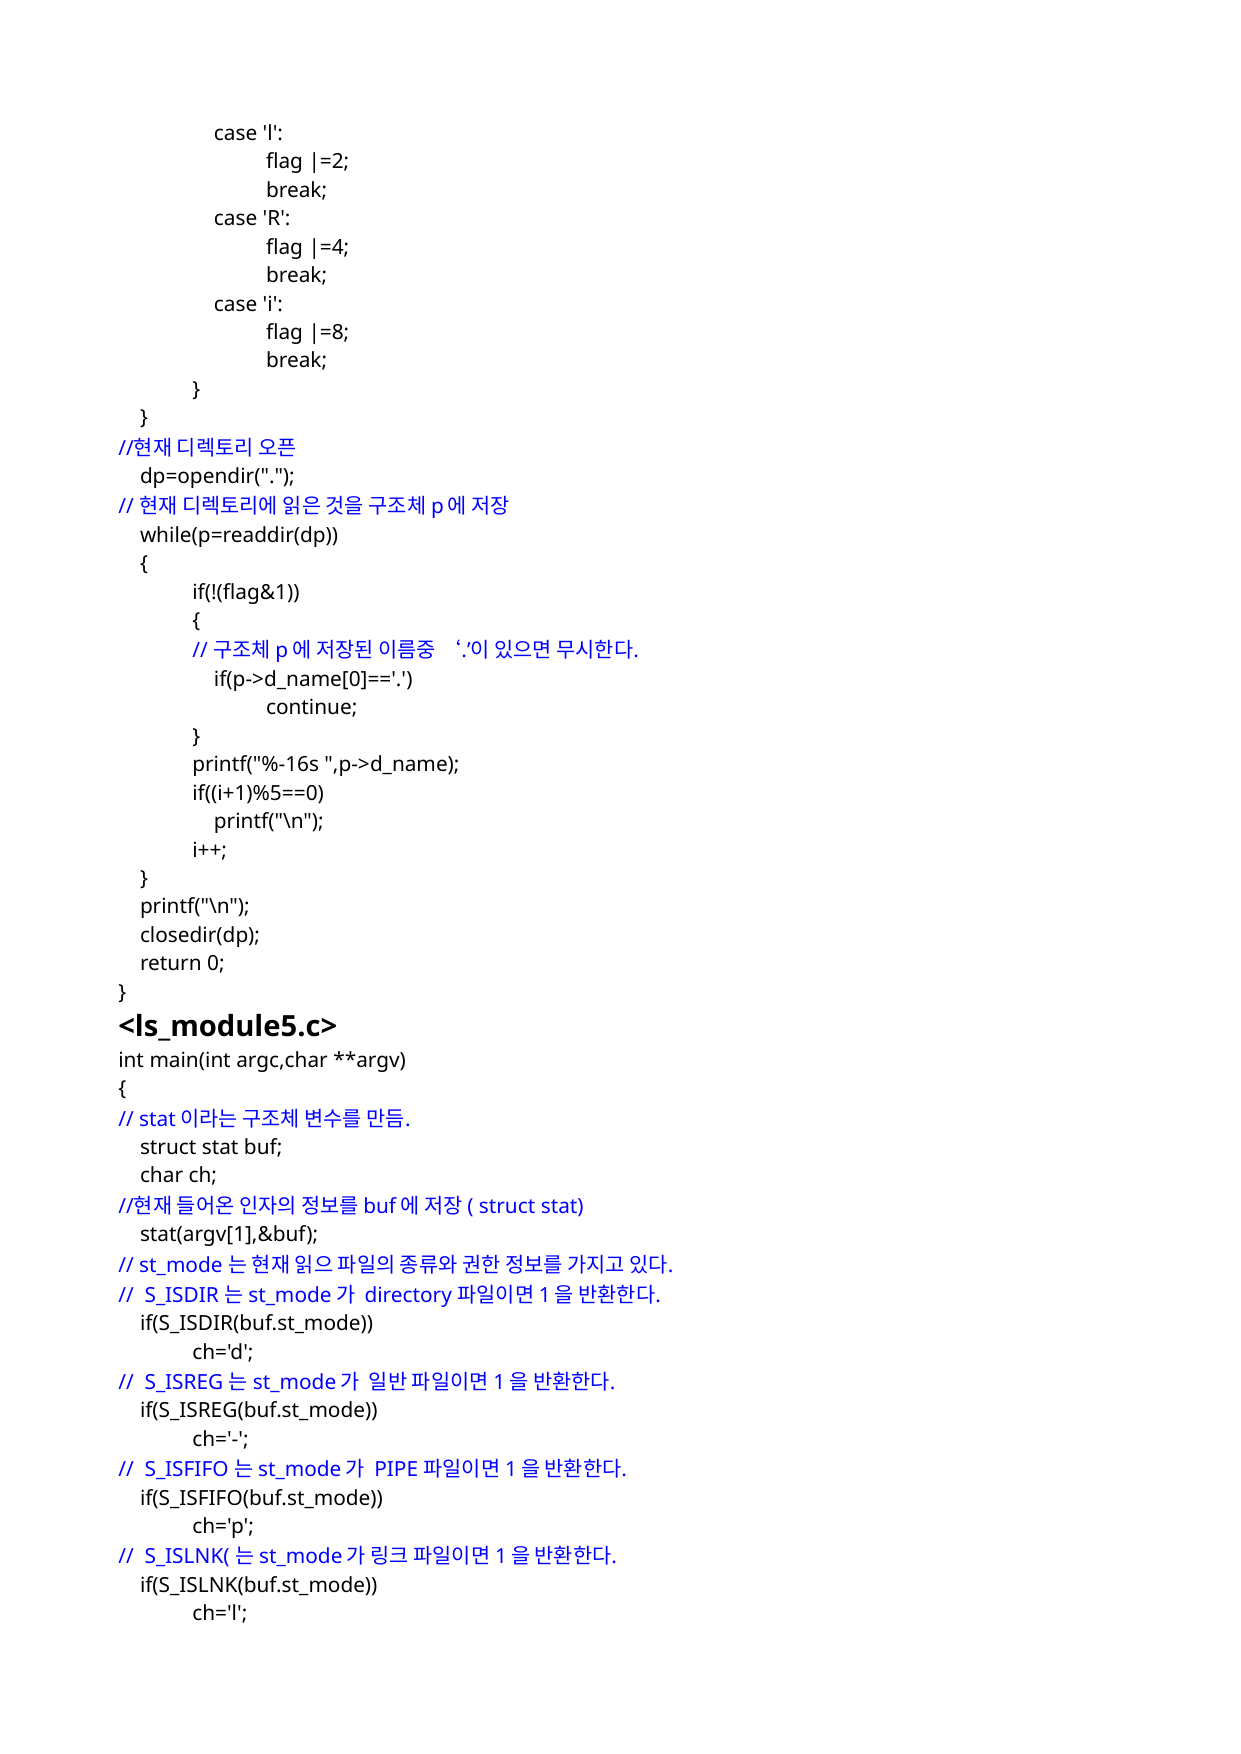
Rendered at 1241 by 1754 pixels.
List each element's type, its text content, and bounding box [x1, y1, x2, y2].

text } [118, 977, 1122, 1005]
text dp=opendir("."); [118, 461, 1122, 490]
text break; [118, 175, 1122, 203]
text } [118, 721, 1122, 749]
text // S_ISDIR 는 st_mode가 directory 파일이면 1을 반환한다. [118, 1278, 1122, 1308]
text { [118, 548, 1122, 577]
text stat(argv[1],&buf); [118, 1219, 1122, 1248]
text // st_mode 는 현재 읽으 파일의 종류와 권한 정보를 가지고 있다. [118, 1248, 1122, 1278]
text } [118, 863, 1122, 892]
text if(S_ISLNK(buf.st_mode)) [118, 1570, 1122, 1598]
text } [118, 402, 1122, 431]
text printf("%-16s ",p->d_name); [118, 749, 1122, 778]
text printf("\n"); [118, 806, 1122, 835]
text break; [118, 346, 1122, 374]
text ch='-'; [118, 1424, 1122, 1452]
text case 'l': [118, 118, 1122, 147]
text struct stat buf; [118, 1132, 1122, 1161]
text { [118, 605, 1122, 634]
text // S_ISLNK( 는 st_mode가 링크 파일이면 1을 반환한다. [118, 1540, 1122, 1570]
text int main(int argc,char **argv) [118, 1045, 1122, 1073]
text ch='d'; [118, 1337, 1122, 1365]
text //현재 디렉토리 오픈 [118, 431, 1122, 461]
text flag |=2; [118, 147, 1122, 175]
text // 현재 디렉토리에 읽은 것을 구조체 p에 저장 [118, 490, 1122, 520]
text closedir(dp); [118, 920, 1122, 948]
text //현재 들어온 인자의 정보를 buf에 저장 ( struct stat) [118, 1189, 1122, 1219]
text if(S_ISFIFO(buf.st_mode)) [118, 1483, 1122, 1511]
text // stat이라는 구조체 변수를 만듬. [118, 1102, 1122, 1132]
text char ch; [118, 1161, 1122, 1189]
text case 'i': [118, 289, 1122, 317]
text while(p=readdir(dp)) [118, 520, 1122, 548]
text if(S_ISREG(buf.st_mode)) [118, 1396, 1122, 1424]
text flag |=8; [118, 317, 1122, 346]
text { [118, 1073, 1122, 1102]
text if((i+1)%5==0) [118, 778, 1122, 806]
text // 구조체 p에 저장된 이름중 ‘.’이 있으면 무시한다. [118, 634, 1122, 664]
text ch='p'; [118, 1511, 1122, 1540]
text } [118, 374, 1122, 402]
text if(p->d_name[0]=='.') [118, 664, 1122, 692]
text break; [118, 260, 1122, 289]
text // S_ISREG 는 st_mode가 일반 파일이면 1을 반환한다. [118, 1365, 1122, 1396]
text if(!(flag&1)) [118, 577, 1122, 605]
text // S_ISFIFO 는 st_mode가 PIPE 파일이면 1을 반환한다. [118, 1452, 1122, 1483]
text continue; [118, 692, 1122, 721]
text case 'R': [118, 203, 1122, 232]
text <ls_module5.c> [118, 1005, 1122, 1045]
text if(S_ISDIR(buf.st_mode)) [118, 1308, 1122, 1337]
text i++; [118, 835, 1122, 863]
text ch='l'; [118, 1598, 1122, 1627]
text printf("\n"); [118, 892, 1122, 920]
text return 0; [118, 948, 1122, 977]
text flag |=4; [118, 232, 1122, 260]
